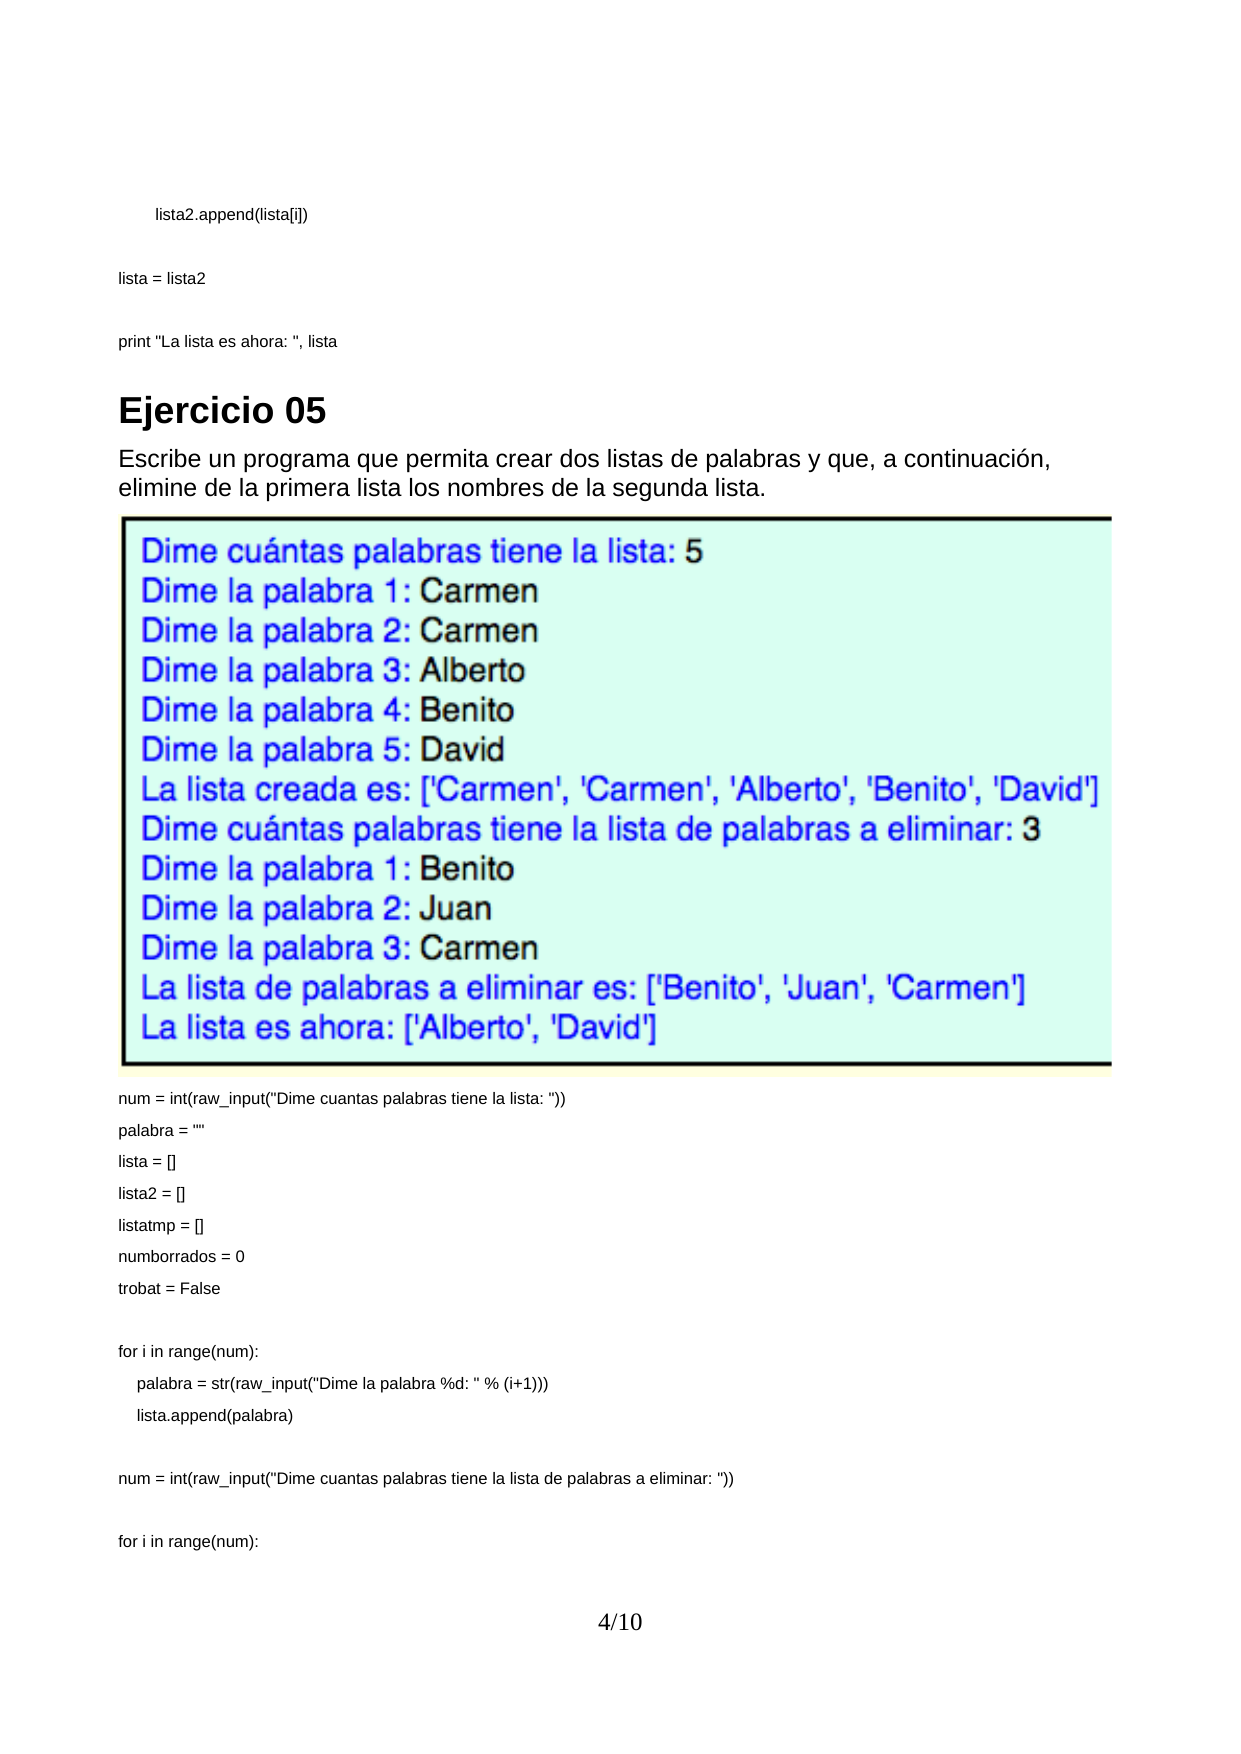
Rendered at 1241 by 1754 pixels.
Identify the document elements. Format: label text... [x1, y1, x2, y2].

text Escribe un programa que permita crear dos listas de palabras y que, a continuación, elimine de la primera lista los nombres de la segunda lista. [118, 444, 1122, 502]
text lista2.append(lista[i]) [118, 205, 1122, 224]
text for i in range(num): [118, 1342, 1122, 1361]
text for i in range(num): [118, 1532, 1122, 1551]
picture [118, 514, 1112, 1077]
text num = int(raw_input("Dime cuantas palabras tiene la lista de palabras a eliminar: ")) [118, 1469, 1122, 1488]
text listatmp = [] [118, 1216, 1122, 1235]
text lista = [] [118, 1152, 1122, 1171]
text num = int(raw_input("Dime cuantas palabras tiene la lista: ")) [118, 1089, 1122, 1108]
text trobat = False [118, 1279, 1122, 1298]
text palabra = "" [118, 1121, 1122, 1140]
subtitle Ejercicio 05 [118, 388, 1122, 432]
text lista.append(palabra) [118, 1406, 1122, 1425]
text palabra = str(raw_input("Dime la palabra %d: " % (i+1))) [118, 1374, 1122, 1393]
text lista2 = [] [118, 1184, 1122, 1203]
text numborrados = 0 [118, 1247, 1122, 1266]
text print "La lista es ahora: ", lista [118, 332, 1122, 351]
text lista = lista2 [118, 268, 1122, 288]
